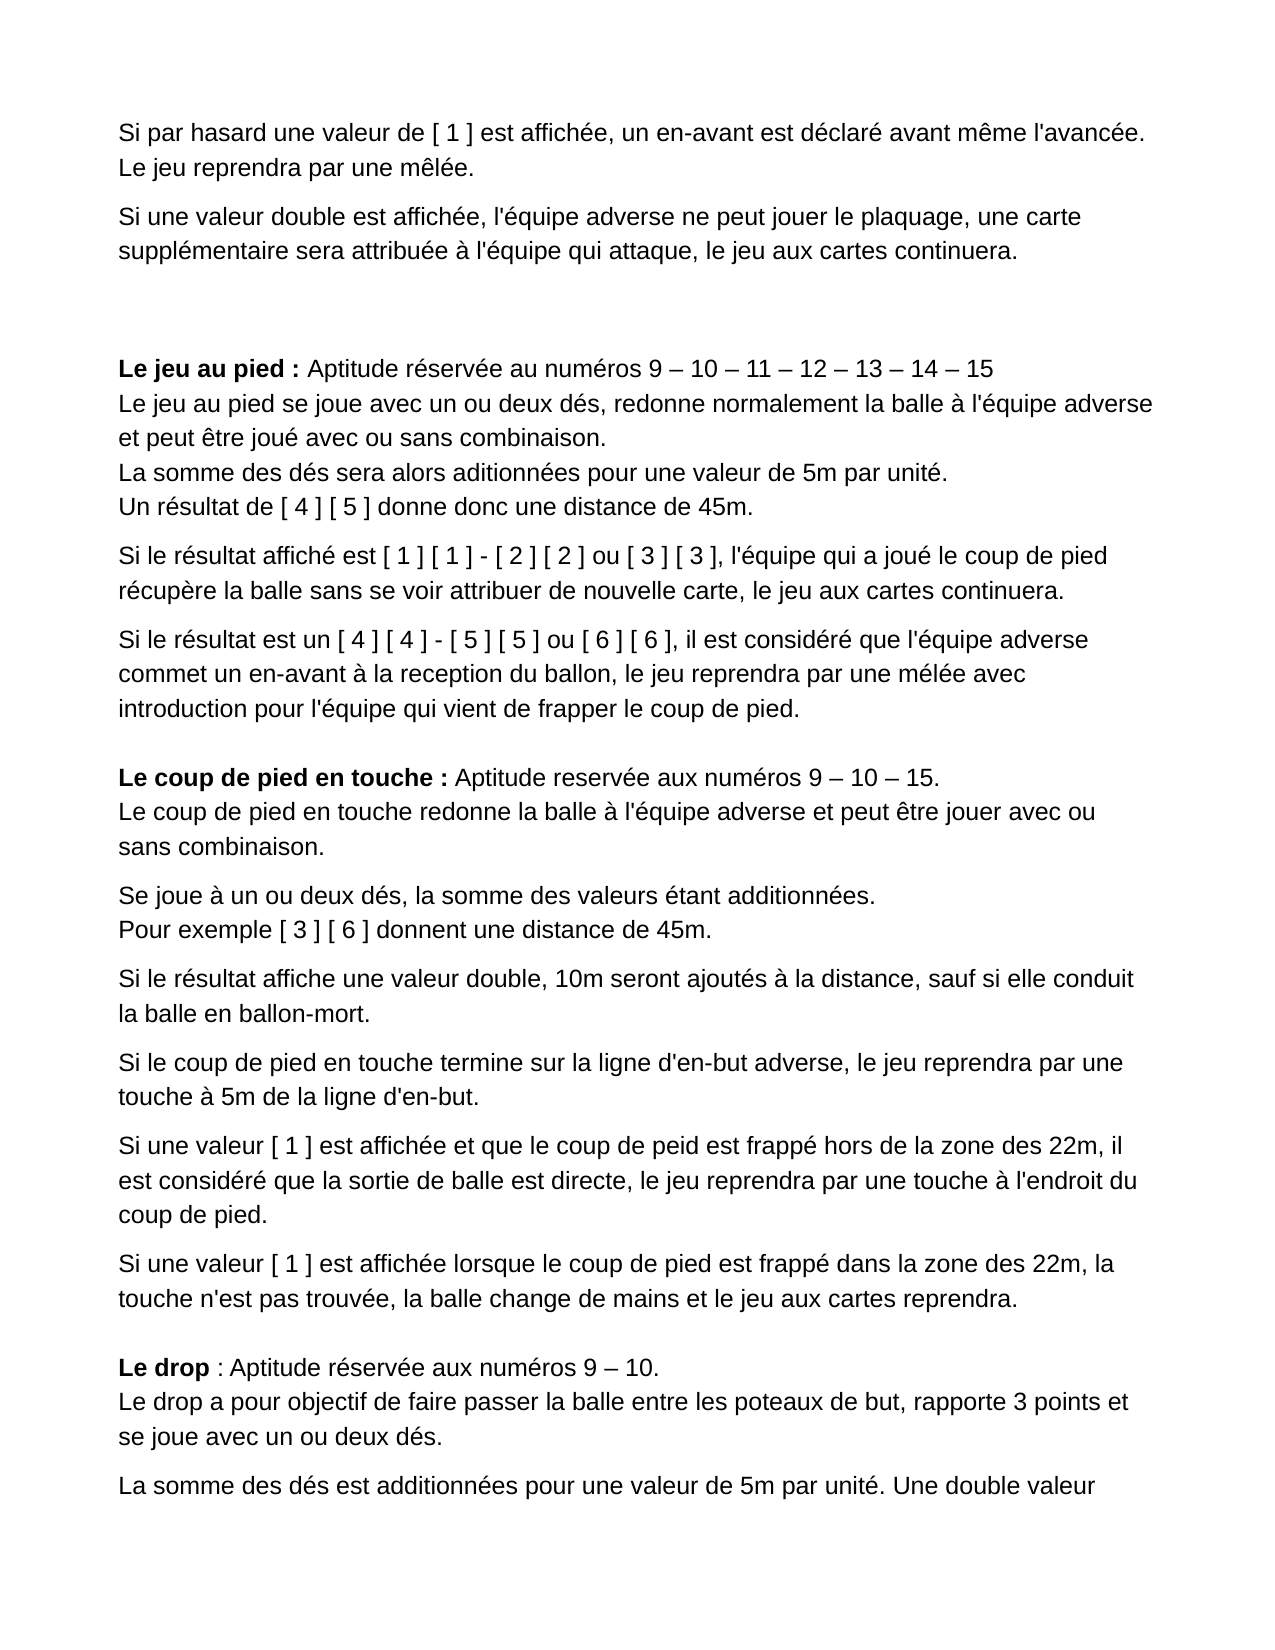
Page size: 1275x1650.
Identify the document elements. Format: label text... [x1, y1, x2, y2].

text Si une valeur [ 1 ] est affichée et que le coup de peid est frappé hors de la zone des 22m, il est considéré que la sortie de balle est directe, le jeu reprendra par une touche à l'endroit du coup de pied. [118, 1131, 1157, 1229]
text Si le résultat affiche une valeur double, 10m seront ajoutés à la distance, sauf si elle conduit la balle en ballon-mort. [118, 964, 1157, 1027]
text Si le résultat est un [ 4 ] [ 4 ] - [ 5 ] [ 5 ] ou [ 6 ] [ 6 ], il est considéré que l'équipe adverse commet un en-avant à la reception du ballon, le jeu reprendra par une mélée avec introduction pour l'équipe qui vient de frapper le coup de pied. Le coup de pied en touche : Aptitude reservée aux numéros 9 – 10 – 15. Le coup de pied en touche redonne la balle à l'équipe adverse et peut être jouer avec ou sans combinaison. [118, 625, 1157, 860]
text Se joue à un ou deux dés, la somme des valeurs étant additionnées. Pour exemple [ 3 ] [ 6 ] donnent une distance de 45m. [118, 881, 1157, 944]
text Si une valeur [ 1 ] est affichée lorsque le coup de pied est frappé dans la zone des 22m, la touche n'est pas trouvée, la balle change de mains et le jeu aux cartes reprendra. Le drop : Aptitude réservée aux numéros 9 – 10. Le drop a pour objectif de faire passer la balle entre les poteaux de but, rapporte 3 points et se joue avec un ou deux dés. [118, 1249, 1157, 1450]
text Si le coup de pied en touche termine sur la ligne d'en-but adverse, le jeu reprendra par une touche à 5m de la ligne d'en-but. [118, 1048, 1157, 1111]
text La somme des dés est additionnées pour une valeur de 5m par unité. Une double valeur [118, 1471, 1157, 1499]
text Si par hasard une valeur de [ 1 ] est affichée, un en-avant est déclaré avant même l'avancée. Le jeu reprendra par une mêlée. [118, 118, 1157, 181]
text Si une valeur double est affichée, l'équipe adverse ne peut jouer le plaquage, une carte supplémentaire sera attribuée à l'équipe qui attaque, le jeu aux cartes continuera. [118, 202, 1157, 334]
text Le jeu au pied : Aptitude réservée au numéros 9 – 10 – 11 – 12 – 13 – 14 – 15 Le jeu au pied se joue avec un ou deux dés, redonne normalement la balle à l'équipe adverse et peut être joué avec ou sans combinaison. La somme des dés sera alors aditionnées pour une valeur de 5m par unité. Un résultat de [ 4 ] [ 5 ] donne donc une distance de 45m. [118, 354, 1157, 521]
text Si le résultat affiché est [ 1 ] [ 1 ] - [ 2 ] [ 2 ] ou [ 3 ] [ 3 ], l'équipe qui a joué le coup de pied récupère la balle sans se voir attribuer de nouvelle carte, le jeu aux cartes continuera. [118, 541, 1157, 604]
